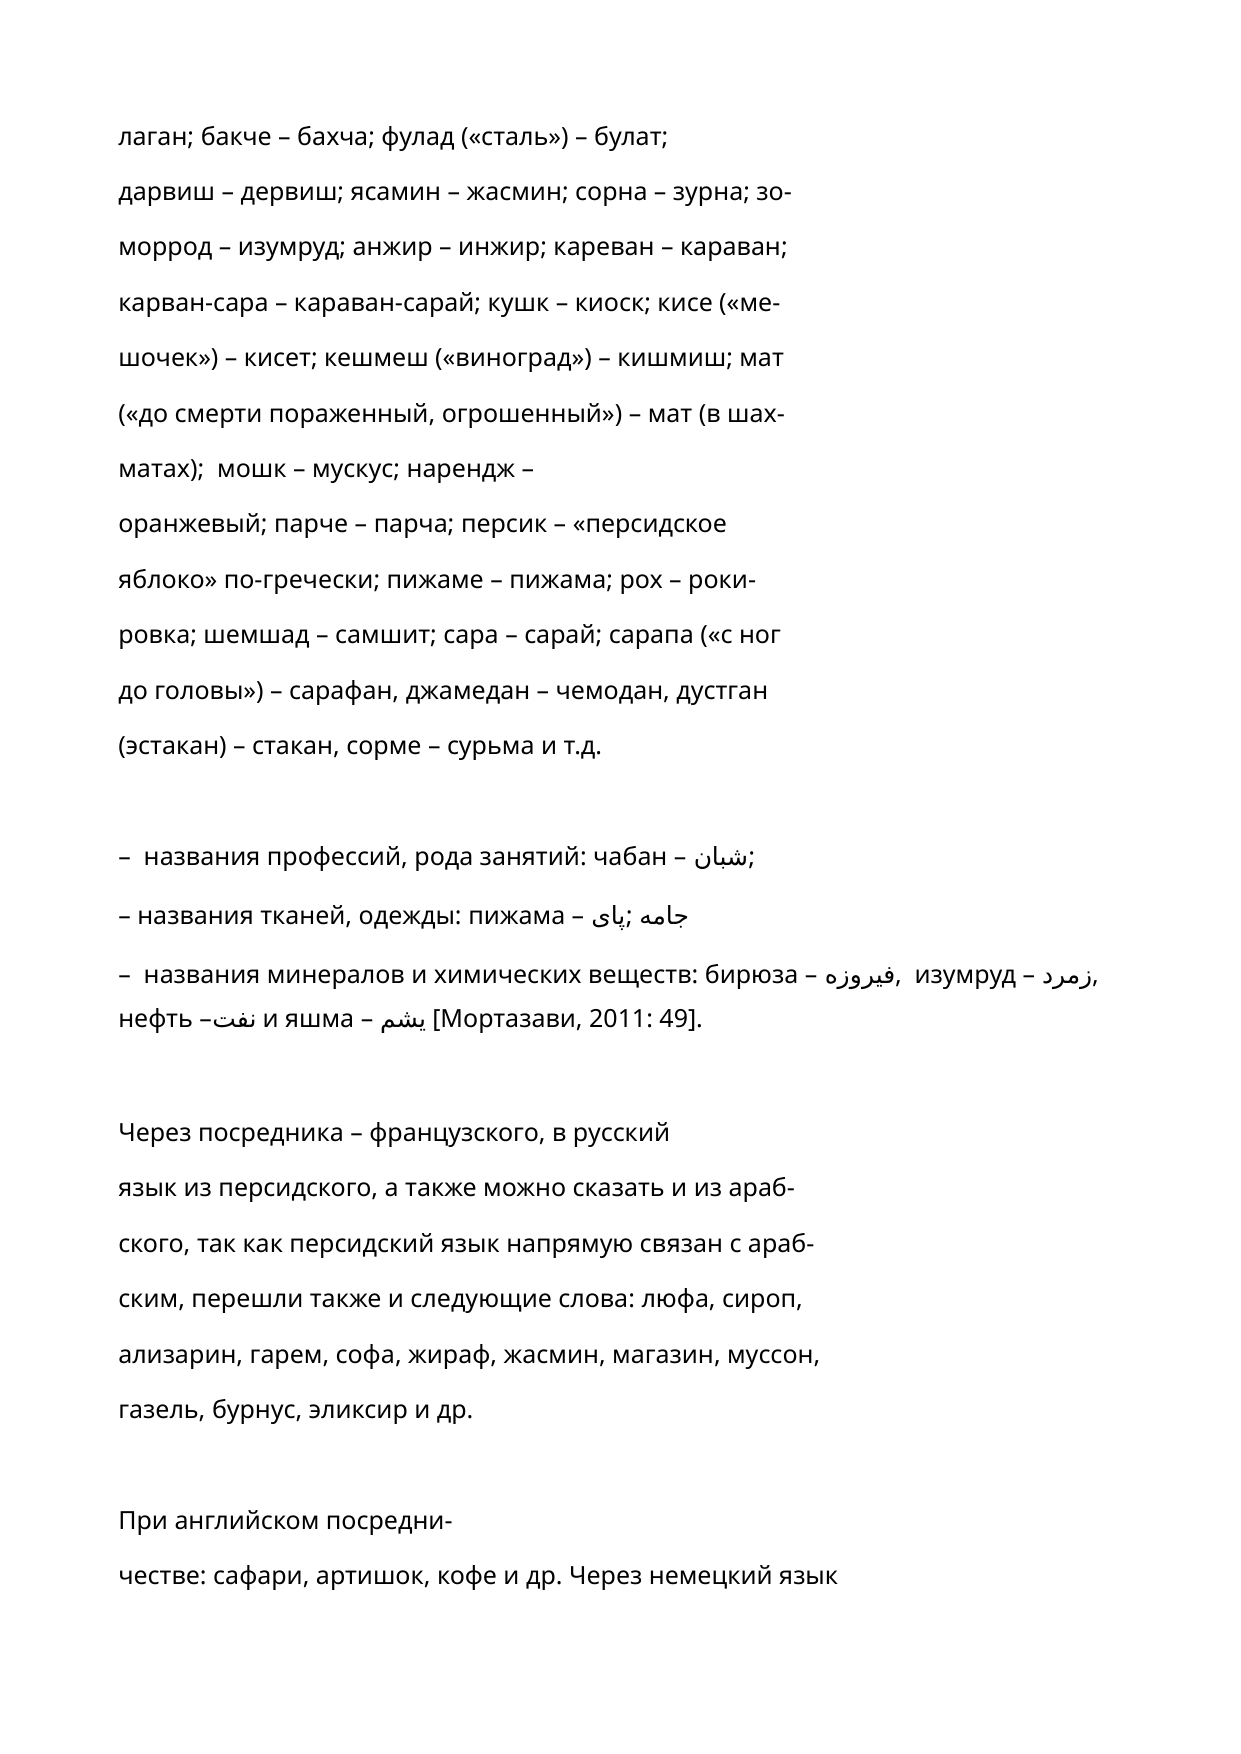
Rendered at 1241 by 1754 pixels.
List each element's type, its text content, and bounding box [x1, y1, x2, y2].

text шочек») – кисет; кешмеш («виноград») – кишмиш; мат [118, 340, 1122, 374]
text При английском посредни- [118, 1502, 1122, 1537]
text матах); мошк – мускус; нарендж – [118, 451, 1122, 485]
text газель, бурнус, эликсир и др. [118, 1392, 1122, 1426]
text яблоко» по-гречески; пижаме – пижама; рох – роки- [118, 561, 1122, 596]
text – названия минералов и химических веществ: бирюза – ‫فیروزه‬, изумруд – ‫زمرد‬, нефть –‫نفت‬ и яшма – ‫یشم‬ [Мортазави, 2011: 49]. [118, 956, 1122, 1037]
text Через посредника – французского, в русский [118, 1114, 1122, 1149]
text честве: сафари, артишок, кофе и др. Через немецкий язык [118, 1558, 1122, 1592]
text язык из персидского, а также можно сказать и из араб- [118, 1170, 1122, 1204]
text карван-сара – караван-сарай; кушк – киоск; кисе («ме- [118, 284, 1122, 318]
text дарвиш – дервиш; ясамин – жасмин; сорна – зурна; зо- [118, 173, 1122, 208]
text – названия профессий, рода занятий: чабан – ‫;شبان‬ [118, 838, 1122, 876]
text ализарин, гарем, софа, жираф, жасмин, магазин, муссон, [118, 1336, 1122, 1370]
text моррод – изумруд; анжир – инжир; кареван – караван; [118, 229, 1122, 263]
text ским, перешли также и следующие слова: люфа, сироп, [118, 1281, 1122, 1315]
text – названия тканей, одежды: пижама – ‫‏جامه‬ ‫;پای‬ [118, 897, 1122, 934]
text ровка; шемшад – самшит; сара – сарай; сарапа («с ног [118, 617, 1122, 651]
text лаган; бакче – бахча; фулад («сталь») – булат; [118, 118, 1122, 152]
text оранжевый; парче – парча; персик – «персидское [118, 506, 1122, 540]
text («до смерти пораженный, огрошенный») – мат (в шах- [118, 395, 1122, 429]
text до головы») – сарафан, джамедан – чемодан, дустган [118, 672, 1122, 706]
text ского, так как персидский язык напрямую связан с араб- [118, 1225, 1122, 1259]
text (эстакан) – стакан, сорме – сурьма и т.д. [118, 728, 1122, 762]
